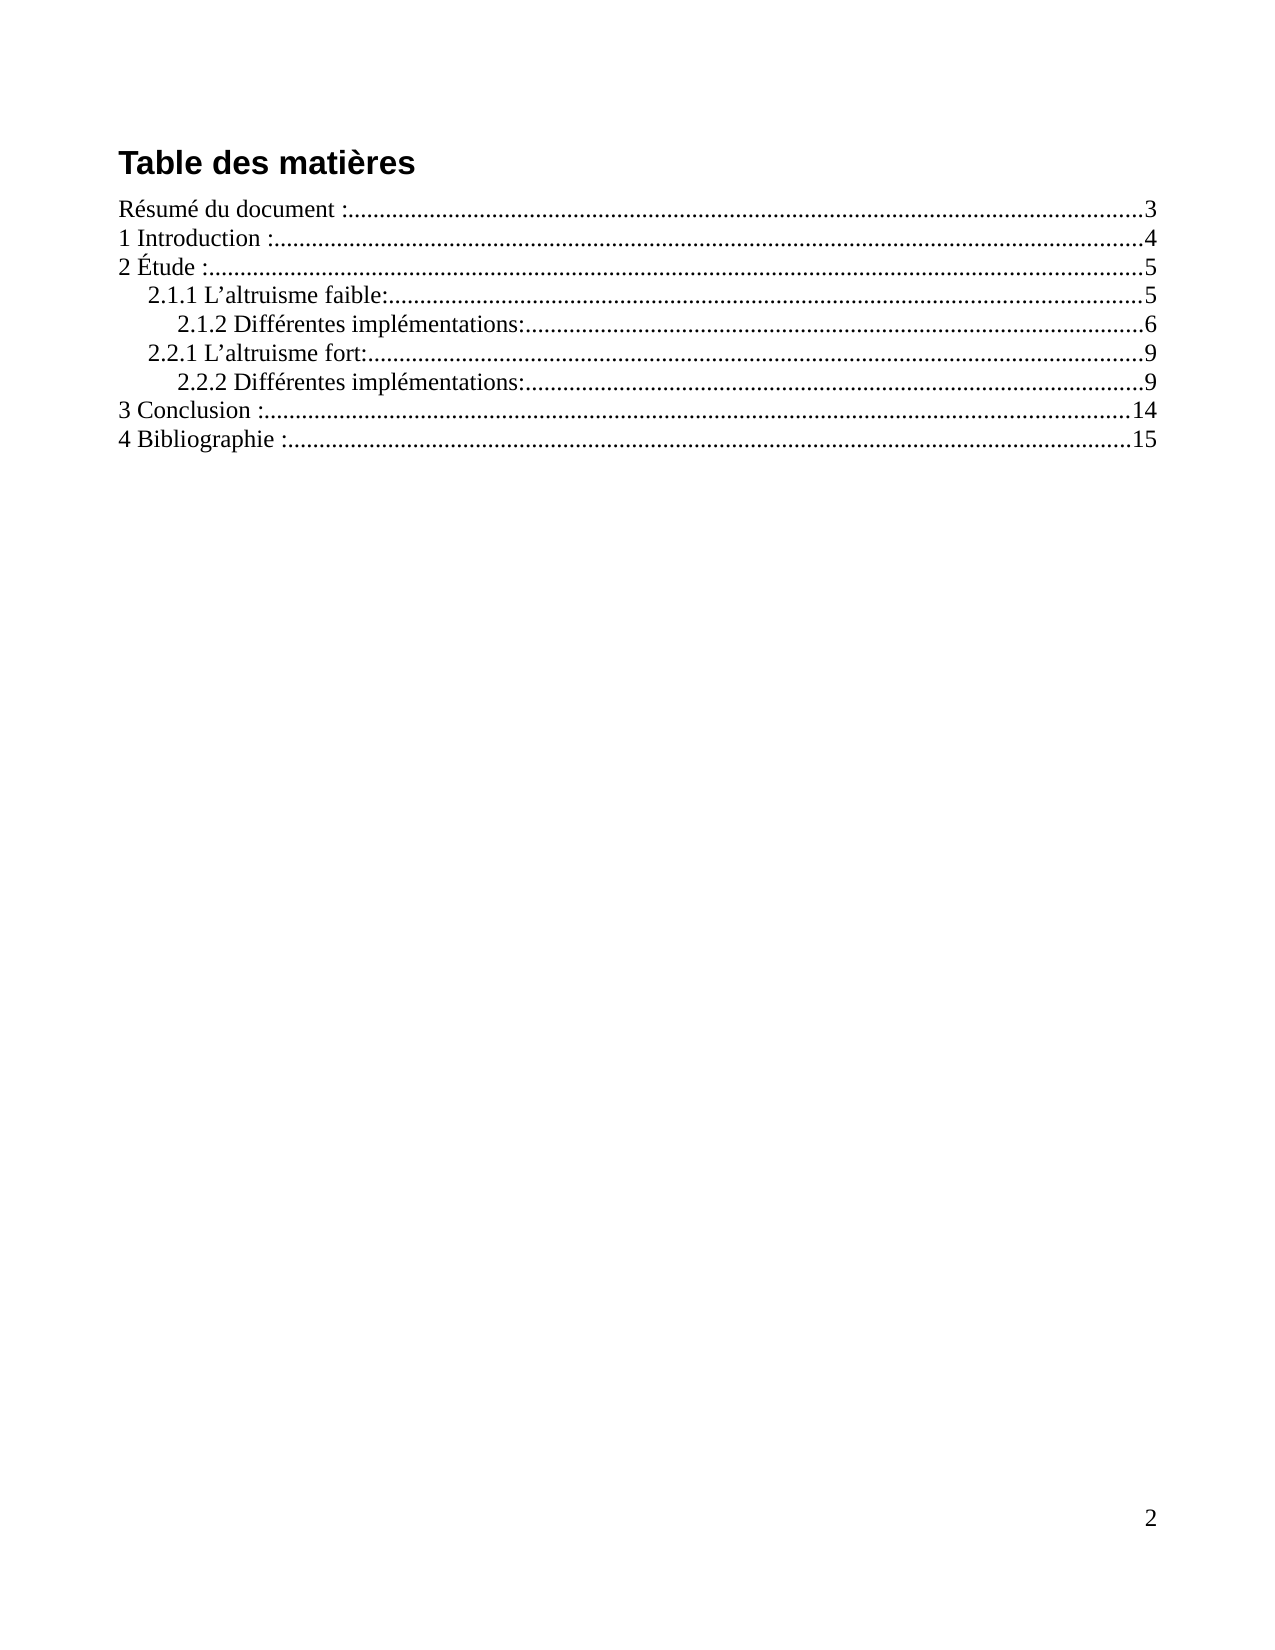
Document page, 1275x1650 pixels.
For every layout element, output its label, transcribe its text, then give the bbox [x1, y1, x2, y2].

text 2.1.2 Différentes implémentations: 6 [177, 309, 1157, 338]
text 4 Bibliographie : 15 [118, 424, 1157, 453]
text 2.1.1 L’altruisme faible: 5 [148, 280, 1157, 309]
subtitle Table des matières [118, 143, 1157, 182]
text Résumé du document : 3 [118, 194, 1157, 223]
text 3 Conclusion : 14 [118, 395, 1157, 424]
text 2.2.2 Différentes implémentations: 9 [177, 367, 1157, 395]
text 2.2.1 L’altruisme fort: 9 [148, 338, 1157, 367]
text 2 Étude : 5 [118, 252, 1157, 280]
text 1 Introduction : 4 [118, 223, 1157, 252]
